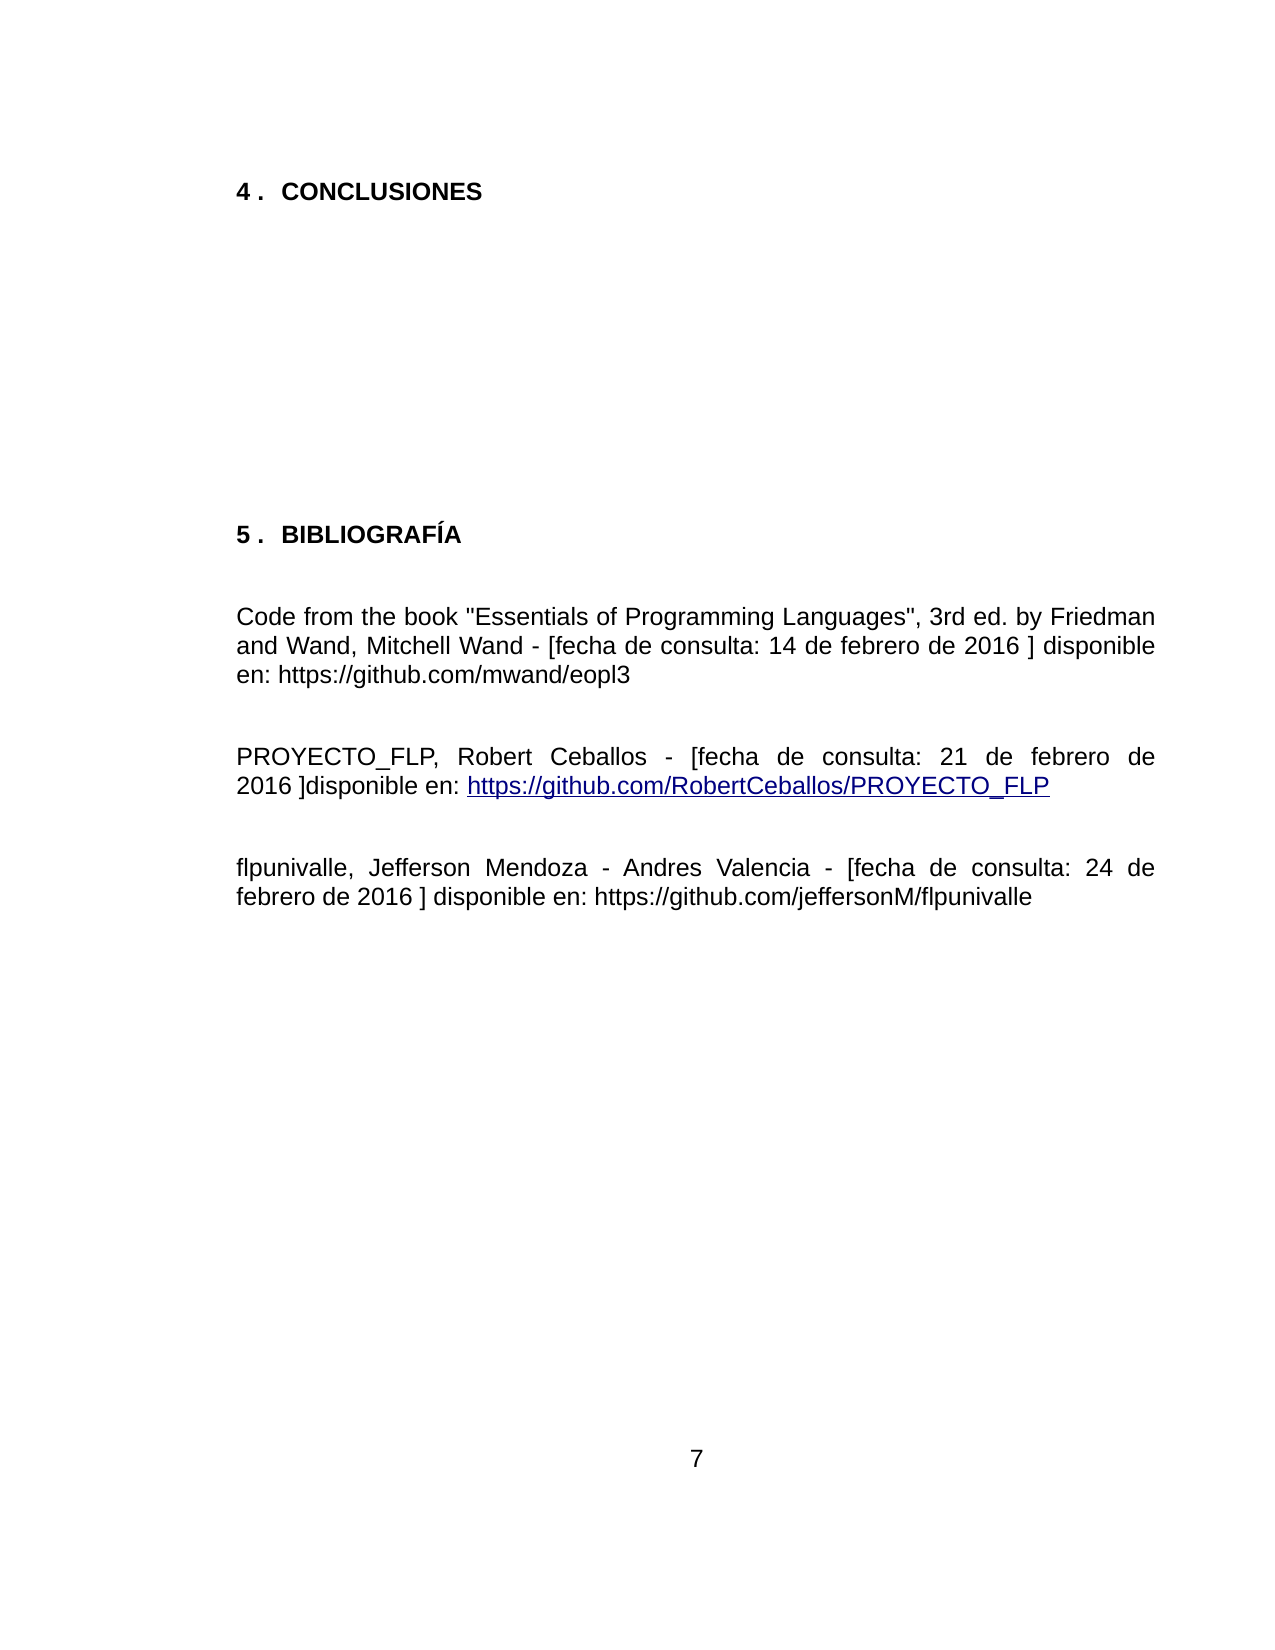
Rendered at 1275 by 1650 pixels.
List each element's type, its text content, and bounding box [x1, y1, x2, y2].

subtitle Bibliografía [236, 520, 1157, 548]
subtitle CONCLUSIONES [236, 177, 1157, 206]
text Code from the book "Essentials of Programming Languages", 3rd ed. by Friedman and Wand, Mitchell Wand - [fecha de consulta: 14 de febrero de 2016 ] disponible en: https://github.com/mwand/eopl3 [236, 602, 1157, 688]
text PROYECTO_FLP, Robert Ceballos - [fecha de consulta: 21 de febrero de 2016 ]disponible en: https://github.com/RobertCeballos/PROYECTO_FLP [236, 742, 1157, 800]
text flpunivalle, Jefferson Mendoza - Andres Valencia - [fecha de consulta: 24 de febrero de 2016 ] disponible en: https://github.com/jeffersonM/flpunivalle [236, 853, 1157, 911]
